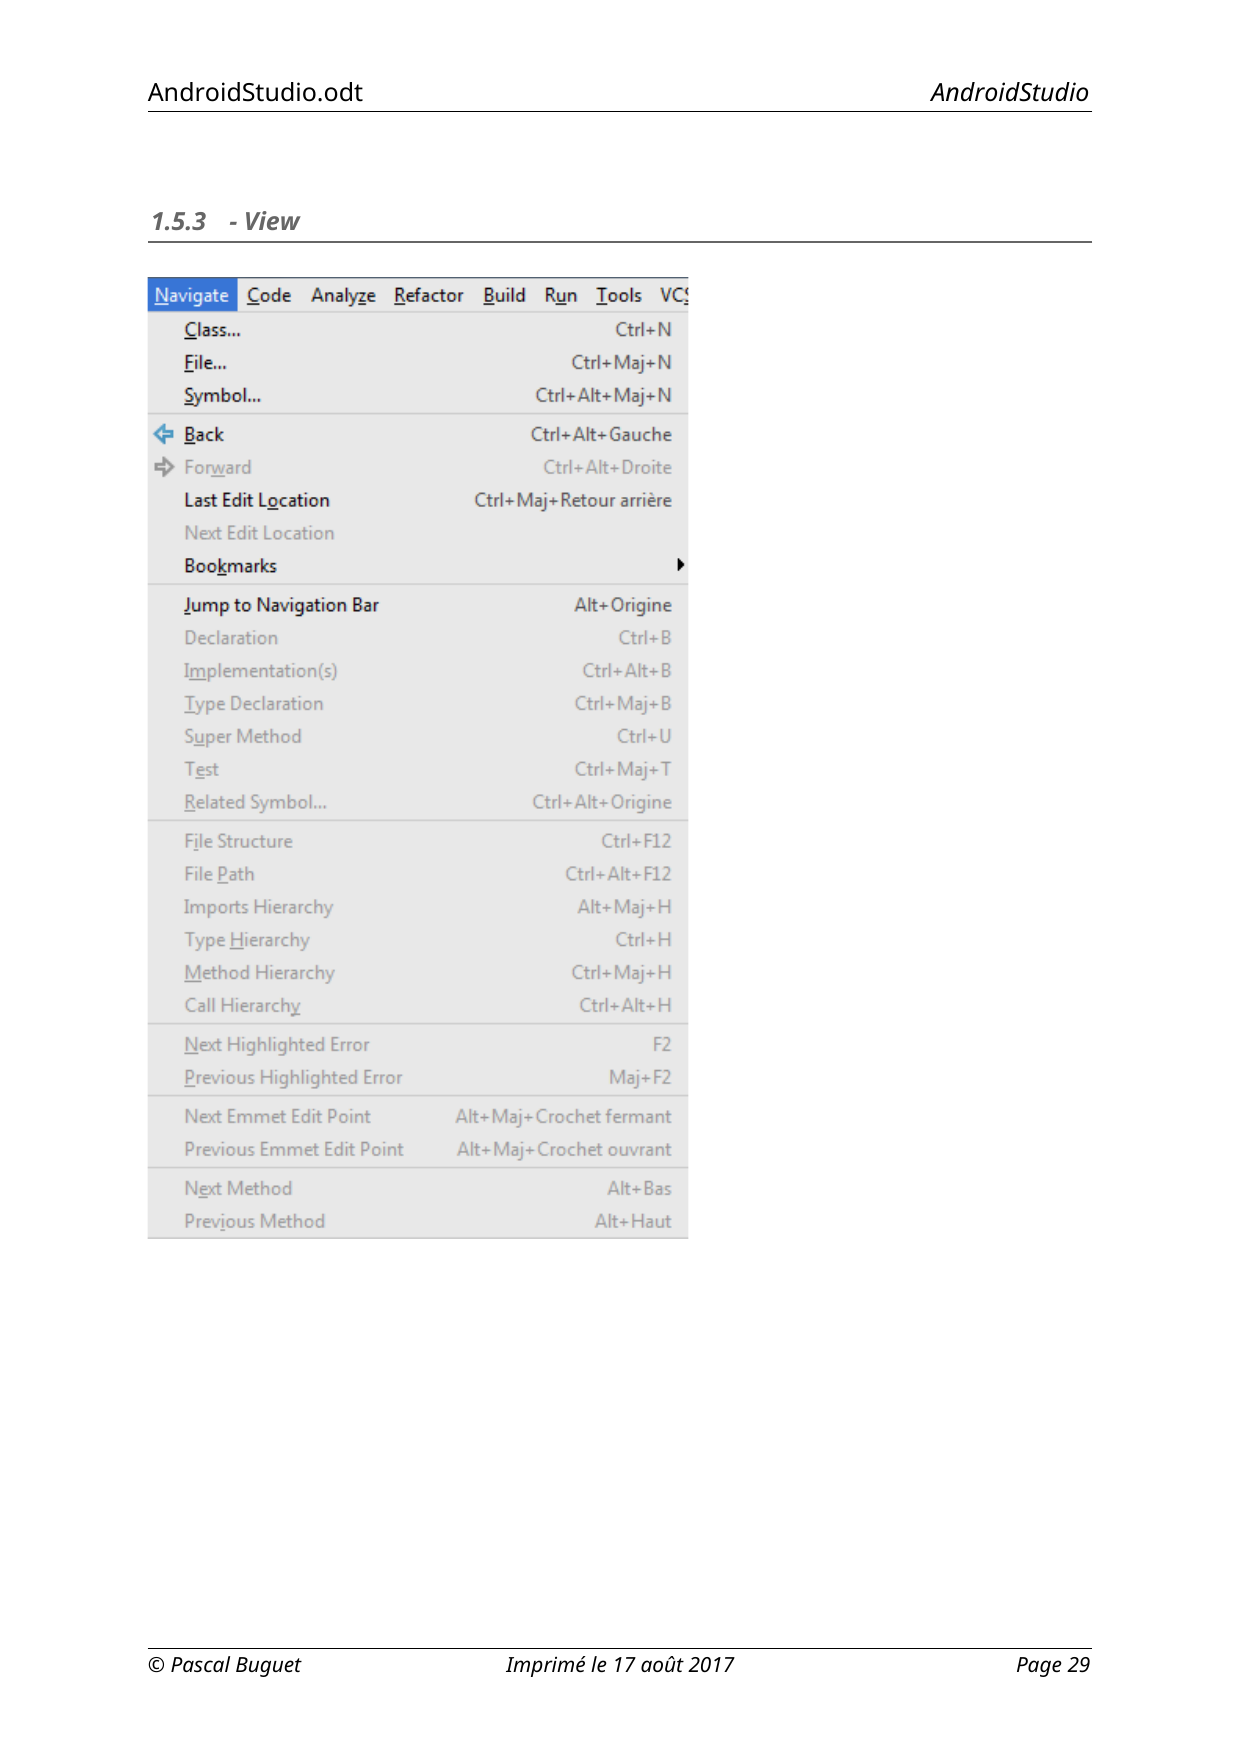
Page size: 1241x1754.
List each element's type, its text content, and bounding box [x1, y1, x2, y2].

subtitle - View [148, 201, 1092, 241]
picture [147, 277, 689, 1239]
